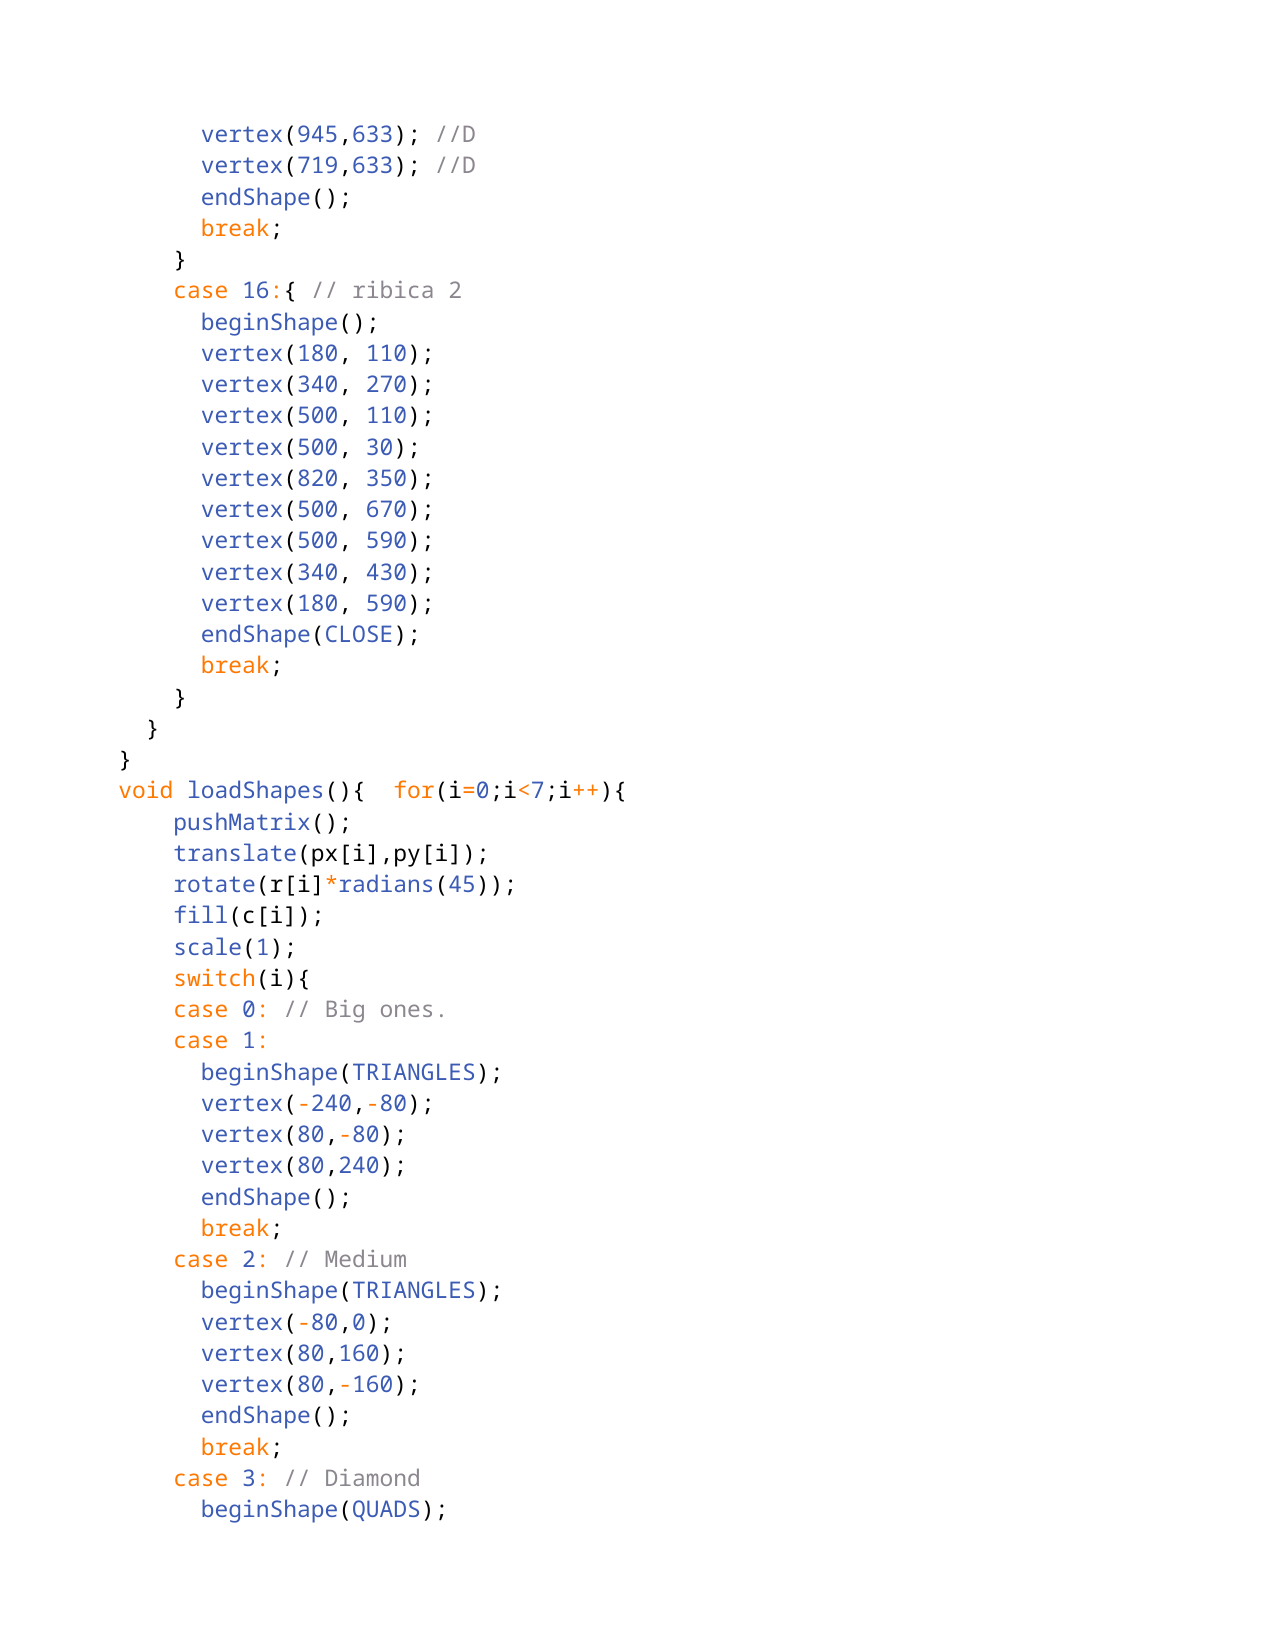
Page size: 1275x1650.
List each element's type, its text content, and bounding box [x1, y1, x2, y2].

text vertex(-80,0); [118, 1306, 1157, 1337]
text vertex(500, 670); [118, 493, 1157, 524]
text scale(1); [118, 931, 1157, 962]
text vertex(340, 430); [118, 556, 1157, 587]
text rotate(r[i]*radians(45)); [118, 868, 1157, 899]
text break; [118, 212, 1157, 243]
text case 0: // Big ones. [118, 993, 1157, 1024]
text void loadShapes(){ for(i=0;i<7;i++){ [118, 774, 1157, 806]
text vertex(180, 590); [118, 587, 1157, 618]
text switch(i){ [118, 962, 1157, 993]
text } [118, 712, 1157, 743]
text beginShape(); [118, 306, 1157, 337]
text translate(px[i],py[i]); [118, 837, 1157, 868]
text vertex(945,633); //D [118, 118, 1157, 149]
text endShape(); [118, 1399, 1157, 1431]
text endShape(CLOSE); [118, 618, 1157, 649]
text beginShape(QUADS); [118, 1493, 1157, 1524]
text vertex(80,-160); [118, 1368, 1157, 1399]
text break; [118, 1212, 1157, 1243]
text case 2: // Medium [118, 1243, 1157, 1274]
text endShape(); [118, 181, 1157, 212]
text vertex(340, 270); [118, 368, 1157, 399]
text vertex(820, 350); [118, 462, 1157, 493]
text vertex(180, 110); [118, 337, 1157, 368]
text fill(c[i]); [118, 899, 1157, 931]
text vertex(500, 590); [118, 524, 1157, 556]
text beginShape(TRIANGLES); [118, 1056, 1157, 1087]
text vertex(719,633); //D [118, 149, 1157, 181]
text break; [118, 1431, 1157, 1462]
text case 3: // Diamond [118, 1462, 1157, 1493]
text vertex(80,240); [118, 1149, 1157, 1181]
text vertex(80,160); [118, 1337, 1157, 1368]
text } [118, 743, 1157, 774]
text case 1: [118, 1024, 1157, 1056]
text vertex(500, 30); [118, 431, 1157, 462]
text vertex(500, 110); [118, 399, 1157, 431]
text } [118, 681, 1157, 712]
text break; [118, 649, 1157, 681]
text vertex(80,-80); [118, 1118, 1157, 1149]
text beginShape(TRIANGLES); [118, 1274, 1157, 1306]
text pushMatrix(); [118, 806, 1157, 837]
text case 16:{ // ribica 2 [118, 274, 1157, 306]
text endShape(); [118, 1181, 1157, 1212]
text } [118, 243, 1157, 274]
text vertex(-240,-80); [118, 1087, 1157, 1118]
